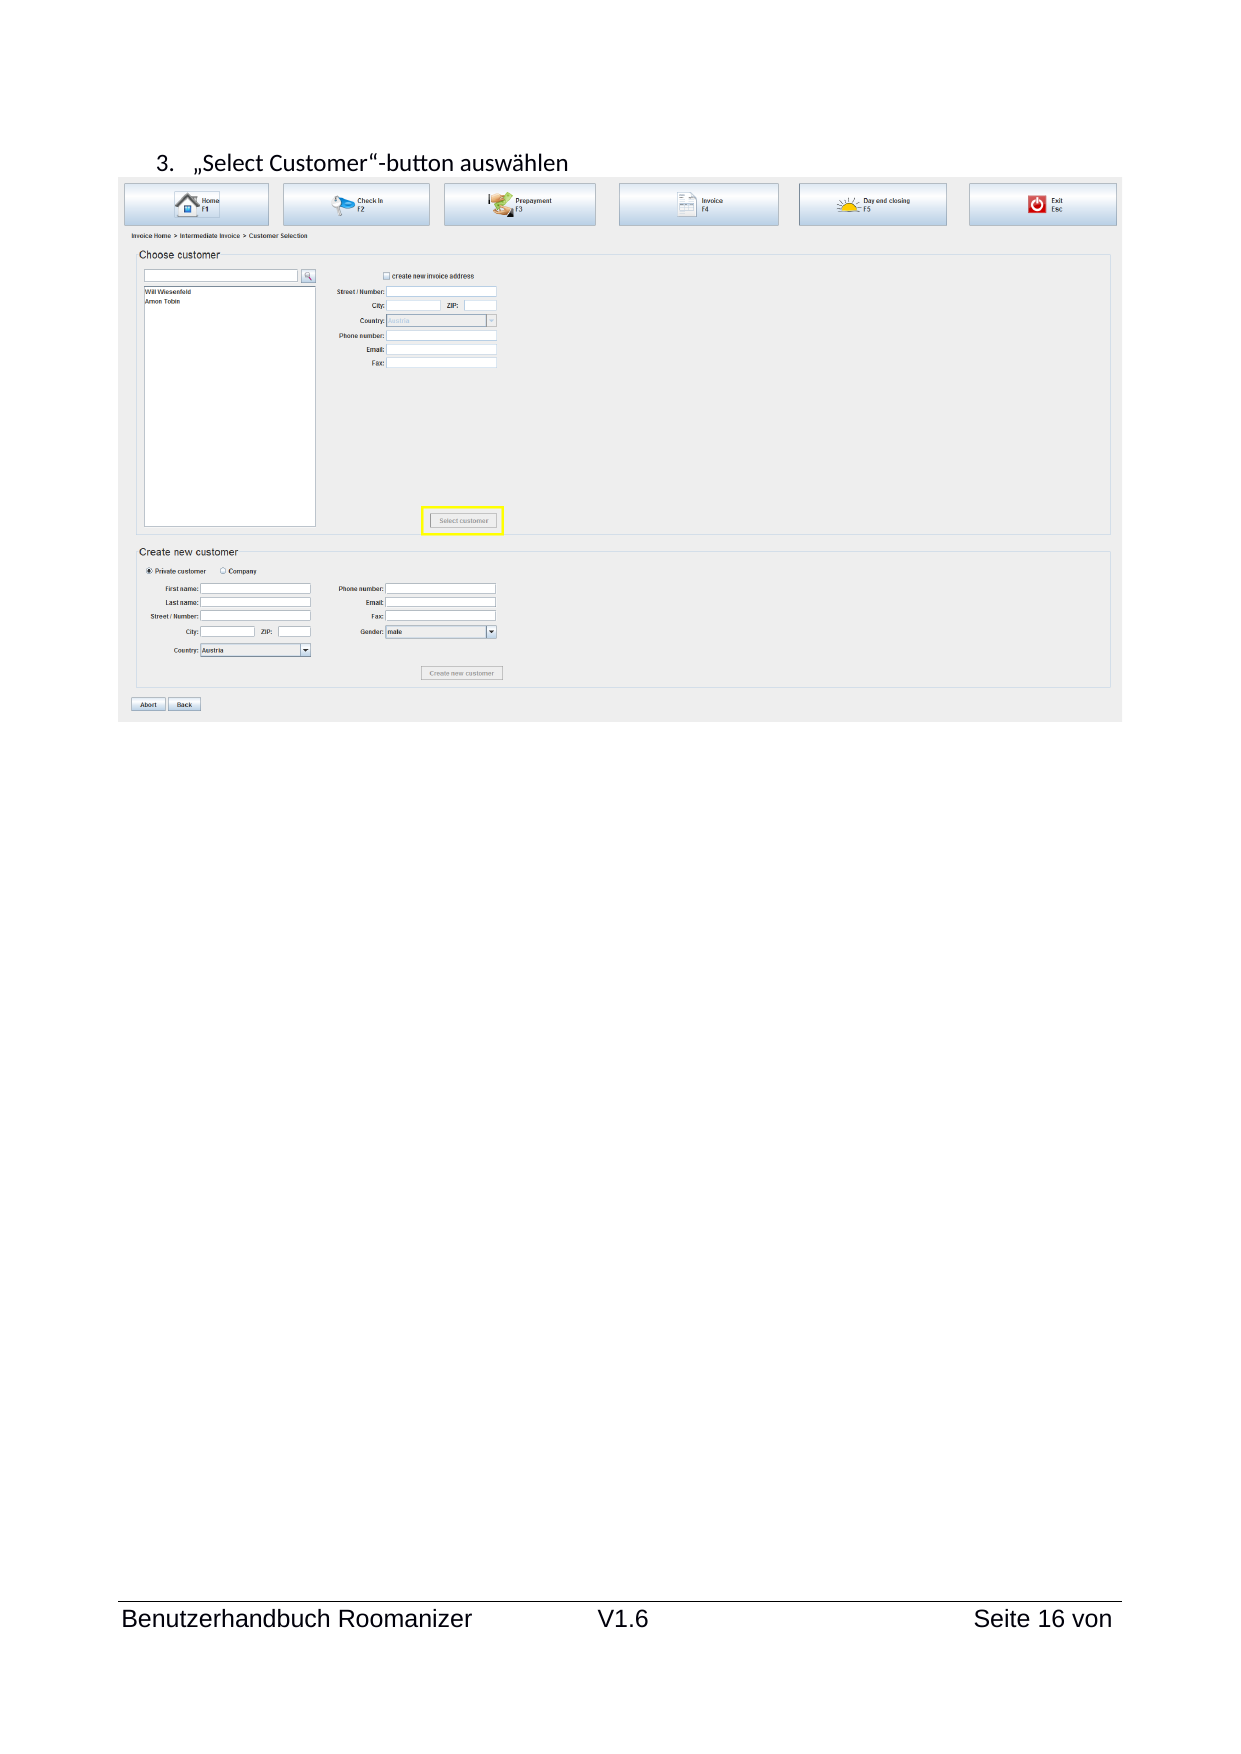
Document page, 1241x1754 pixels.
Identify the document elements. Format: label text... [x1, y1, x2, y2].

list „Select Customer“-button auswählen [156, 147, 1122, 177]
picture [118, 177, 1123, 722]
